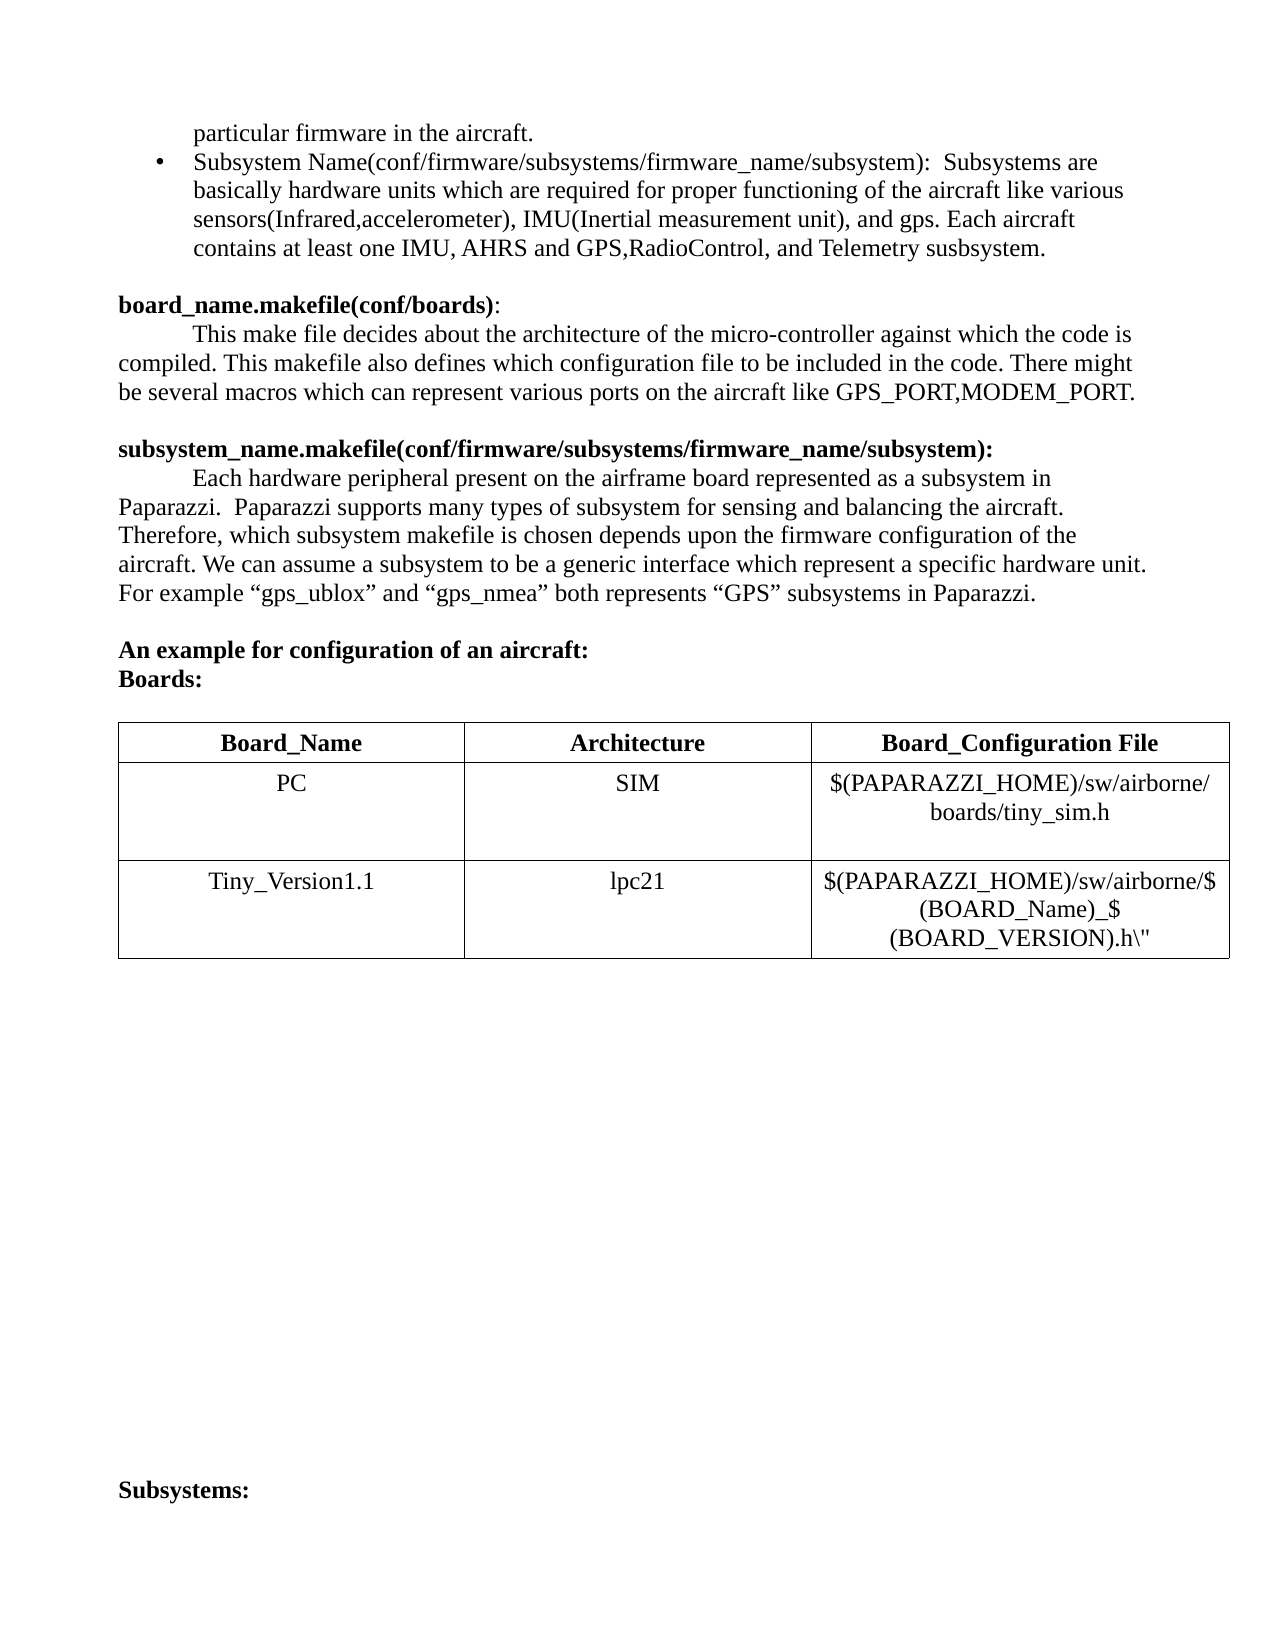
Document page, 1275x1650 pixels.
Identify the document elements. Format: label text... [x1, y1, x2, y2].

table_cell $(PAPARAZZI_HOME)/sw/airborne/$(BOARD_Name)_$(BOARD_VERSION).h\" [812, 861, 1229, 958]
table_cell SIM [465, 763, 811, 860]
text subsystem_name.makefile(conf/firmware/subsystems/firmware_name/subsystem): [118, 434, 1157, 463]
table_cell Tiny_Version1.1 [119, 861, 464, 958]
text Each hardware peripheral present on the airframe board represented as a subsystem in Paparazzi. Paparazzi supports many types of subsystem for sensing and balancing the aircraft. Therefore, which subsystem makefile is chosen depends upon the firmware configuration of the aircraft. We can assume a subsystem to be a generic interface which represent a specific hardware unit. For example “gps_ublox” and “gps_nmea” both represents “GPS” subsystems in Paparazzi. [118, 463, 1157, 607]
text Subsystems: [118, 1475, 1157, 1504]
table_cell PC [119, 763, 464, 860]
list particular firmware in the aircraft. [156, 118, 1157, 147]
list Subsystem Name(conf/firmware/subsystems/firmware_name/subsystem): Subsystems are basically hardware units which are required for proper functioning of the aircraft like various sensors(Infrared,accelerometer), IMU(Inertial measurement unit), and gps. Each aircraft contains at least one IMU, AHRS and GPS,RadioControl, and Telemetry susbsystem. [156, 147, 1157, 262]
text board_name.makefile(conf/boards): [118, 291, 1157, 319]
text Boards: [118, 664, 1157, 693]
table_header Board_Name [119, 723, 464, 762]
table_cell $(PAPARAZZI_HOME)/sw/airborne/ boards/tiny_sim.h [812, 763, 1229, 860]
table_cell lpc21 [465, 861, 811, 958]
text This make file decides about the architecture of the micro-controller against which the code is compiled. This makefile also defines which configuration file to be included in the code. There might be several macros which can represent various ports on the aircraft like GPS_PORT,MODEM_PORT. [118, 319, 1157, 406]
text An example for configuration of an aircraft: [118, 636, 1157, 664]
table_header Board_Configuration File [812, 723, 1229, 762]
table_header Architecture [465, 723, 811, 762]
